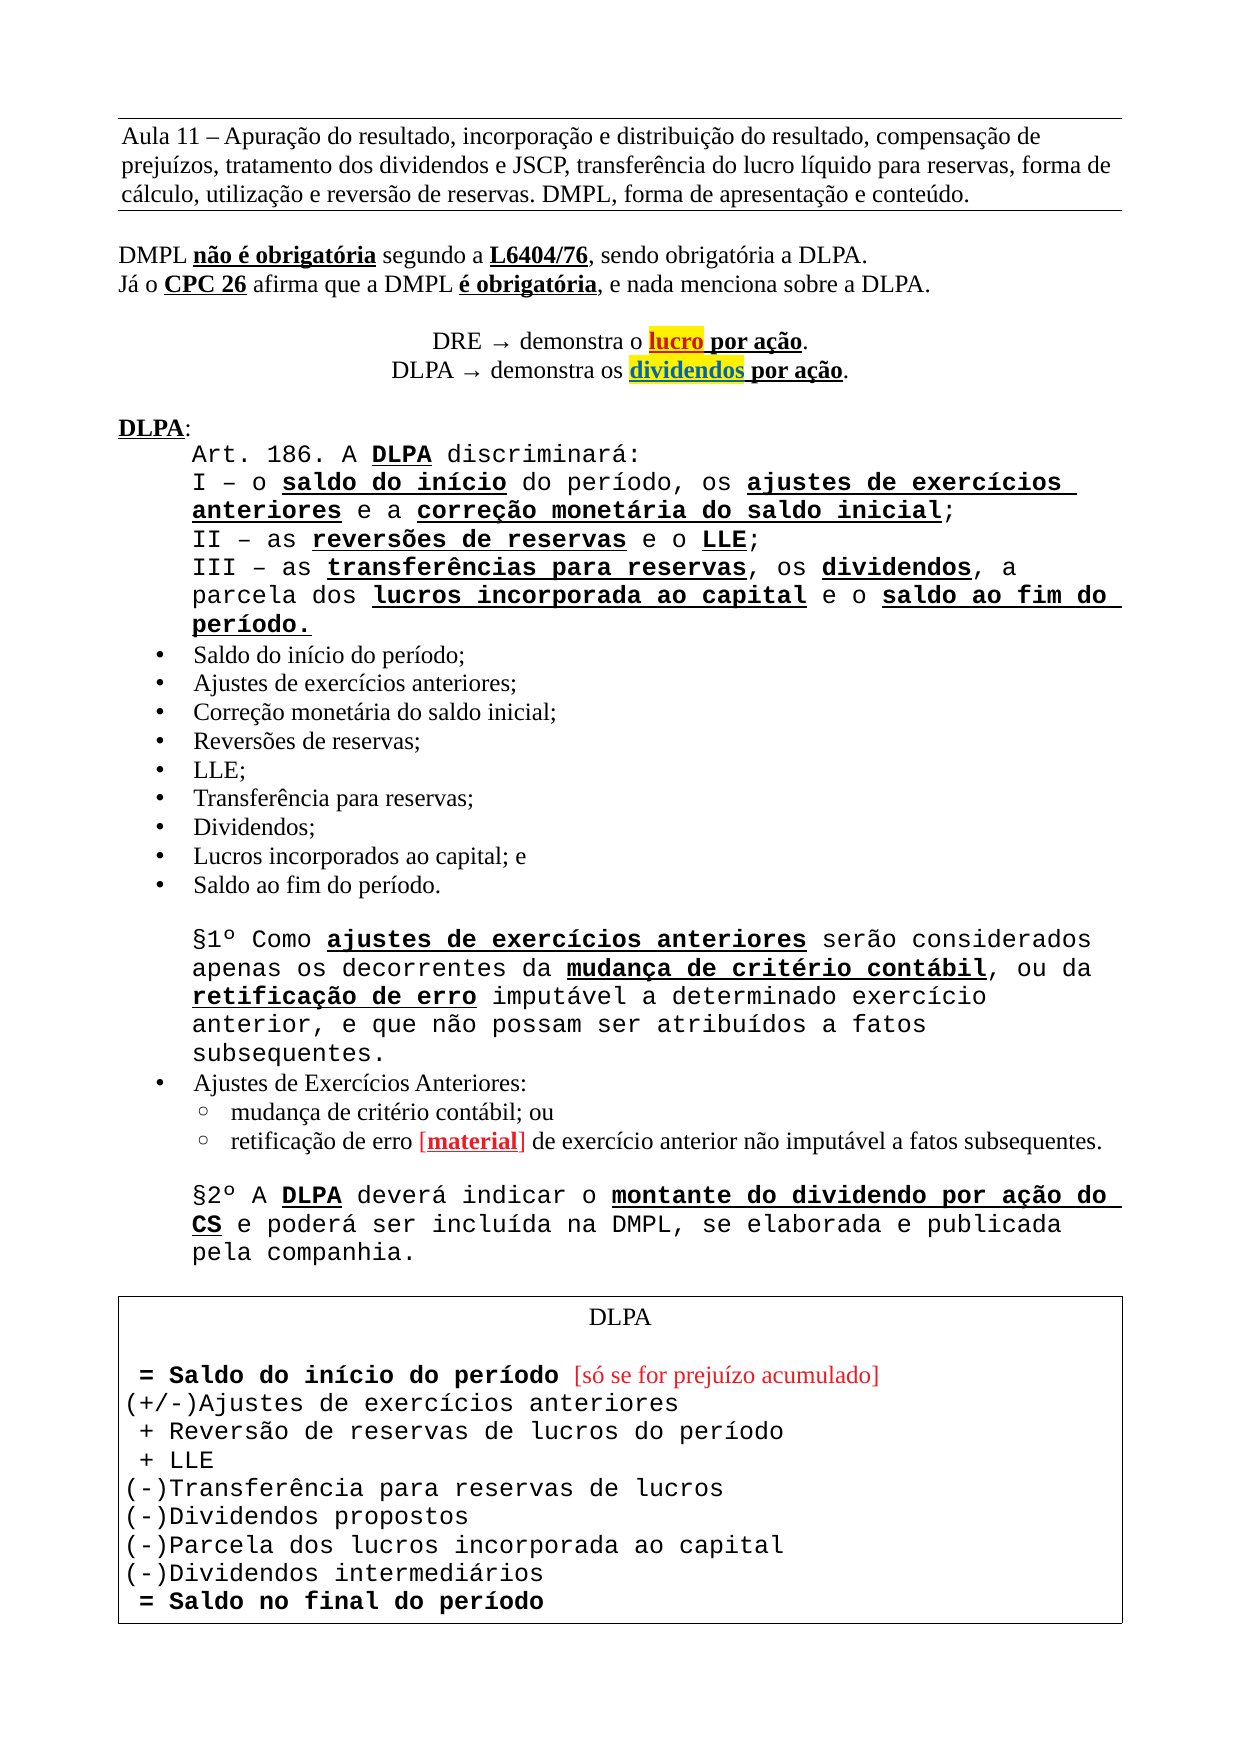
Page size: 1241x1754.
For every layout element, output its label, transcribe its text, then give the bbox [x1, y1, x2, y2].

list Correção monetária do saldo inicial; [156, 697, 1122, 726]
list Dividendos; [156, 812, 1122, 841]
list Transferência para reservas; [156, 783, 1122, 812]
text Já o CPC 26 afirma que a DMPL é obrigatória, e nada menciona sobre a DLPA. [118, 269, 1122, 298]
text §2º A DLPA deverá indicar o montante do dividendo por ação do CS e poderá ser incluída na DMPL, se elaborada e publicada pela companhia. [192, 1183, 1122, 1268]
text Art. 186. A DLPA discriminará: [192, 441, 1122, 470]
text DRE → demonstra o lucro por ação. [118, 326, 1122, 355]
list mudança de critério contábil; ou [193, 1097, 1122, 1126]
list Ajustes de exercícios anteriores; [156, 668, 1122, 697]
text I – o saldo do início do período, os ajustes de exercícios anteriores e a correção monetária do saldo inicial; [192, 470, 1122, 526]
list Saldo ao fim do período. [156, 870, 1122, 898]
text III – as transferências para reservas, os dividendos, a parcela dos lucros incorporada ao capital e o saldo ao fim do período. [192, 555, 1122, 640]
text II – as reversões de reservas e o LLE; [192, 526, 1122, 555]
list retificação de erro [material] de exercício anterior não imputável a fatos subsequentes. [193, 1126, 1122, 1155]
list Saldo do início do período; [156, 640, 1122, 668]
list Ajustes de Exercícios Anteriores: [156, 1068, 1122, 1097]
list Lucros incorporados ao capital; e [156, 841, 1122, 870]
text DMPL não é obrigatória segundo a L6404/76, sendo obrigatória a DLPA. [118, 240, 1122, 269]
list Reversões de reservas; [156, 726, 1122, 755]
text DLPA: [118, 413, 1122, 441]
text DLPA → demonstra os dividendos por ação. [118, 355, 1122, 384]
list LLE; [156, 755, 1122, 783]
text §1º Como ajustes de exercícios anteriores serão considerados apenas os decorrentes da mudança de critério contábil, ou da retificação de erro imputável a determinado exercício anterior, e que não possam ser atribuídos a fatos subsequentes. [192, 927, 1122, 1068]
table_header DLPA = Saldo do início do período [só se for prejuízo acumulado] (+/-)Ajustes de exercícios anteriores + Reversão de reservas de lucros do período + LLE (-)Transferência para reservas de lucros (-)Dividendos propostos (-)Parcela dos lucros incorporada ao capital (-)Dividendos intermediários = Saldo no final do período [119, 1297, 1122, 1623]
